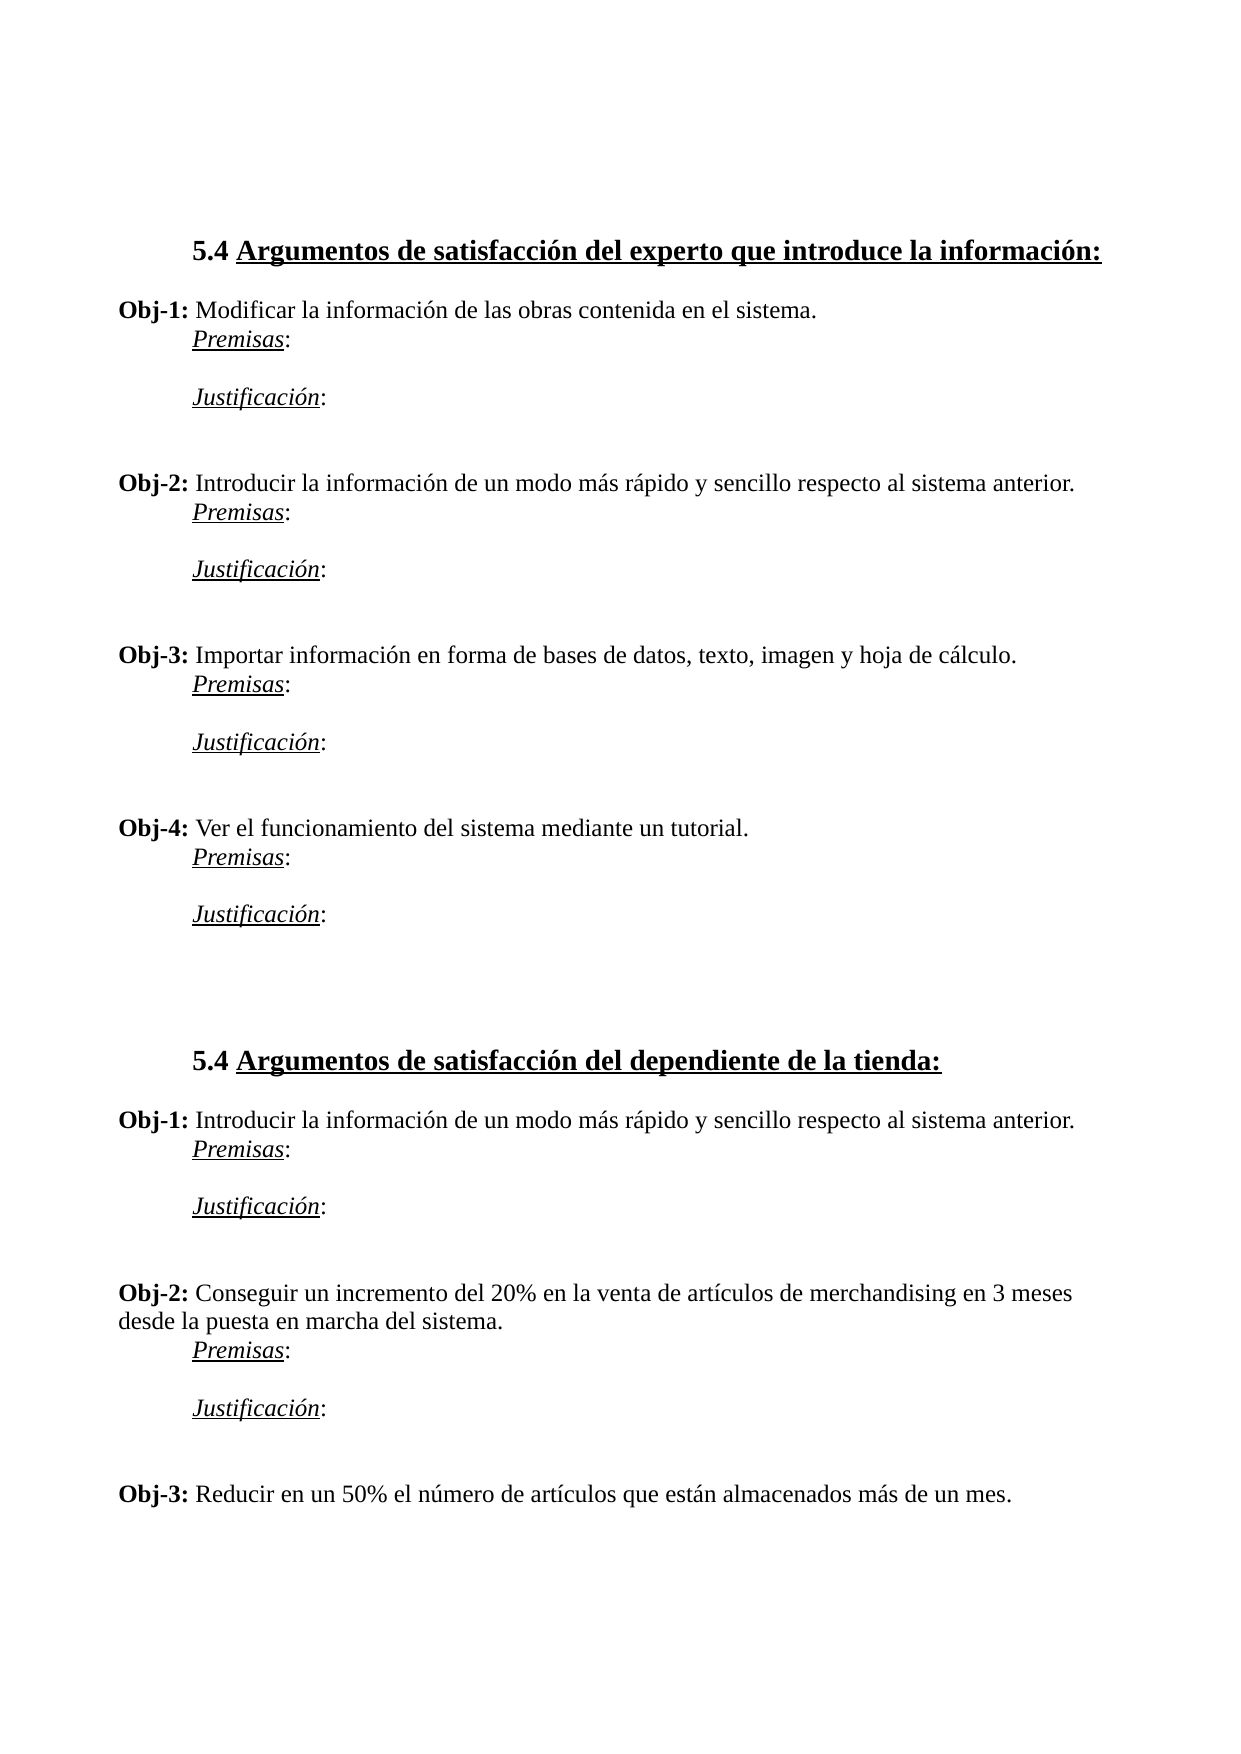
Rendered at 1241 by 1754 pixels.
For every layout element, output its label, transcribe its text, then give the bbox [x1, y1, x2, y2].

text 5.4 Argumentos de satisfacción del dependiente de la tienda: [118, 1043, 1122, 1076]
text Justificación: [118, 899, 1122, 928]
text Justificación: [118, 554, 1122, 583]
text Justificación: [118, 382, 1122, 410]
text Obj-1: Introducir la información de un modo más rápido y sencillo respecto al sistema anterior. [118, 1105, 1122, 1134]
text Justificación: [118, 1393, 1122, 1421]
text Premisas: [118, 669, 1122, 698]
text Obj-3: Importar información en forma de bases de datos, texto, imagen y hoja de cálculo. [118, 640, 1122, 669]
text Obj-2: Conseguir un incremento del 20% en la venta de artículos de merchandising en 3 meses desde la puesta en marcha del sistema. [118, 1278, 1122, 1335]
text 5.4 Argumentos de satisfacción del experto que introduce la información: [118, 233, 1122, 267]
text Obj-2: Introducir la información de un modo más rápido y sencillo respecto al sistema anterior. [118, 468, 1122, 497]
text Premisas: [118, 1134, 1122, 1163]
text Obj-3: Reducir en un 50% el número de artículos que están almacenados más de un mes. [118, 1479, 1122, 1508]
text Justificación: [118, 727, 1122, 755]
text Premisas: [118, 324, 1122, 353]
text Premisas: [118, 1335, 1122, 1364]
text Obj-4: Ver el funcionamiento del sistema mediante un tutorial. [118, 813, 1122, 842]
text Justificación: [118, 1191, 1122, 1220]
text Premisas: [118, 497, 1122, 525]
text Obj-1: Modificar la información de las obras contenida en el sistema. [118, 295, 1122, 324]
text Premisas: [118, 842, 1122, 870]
